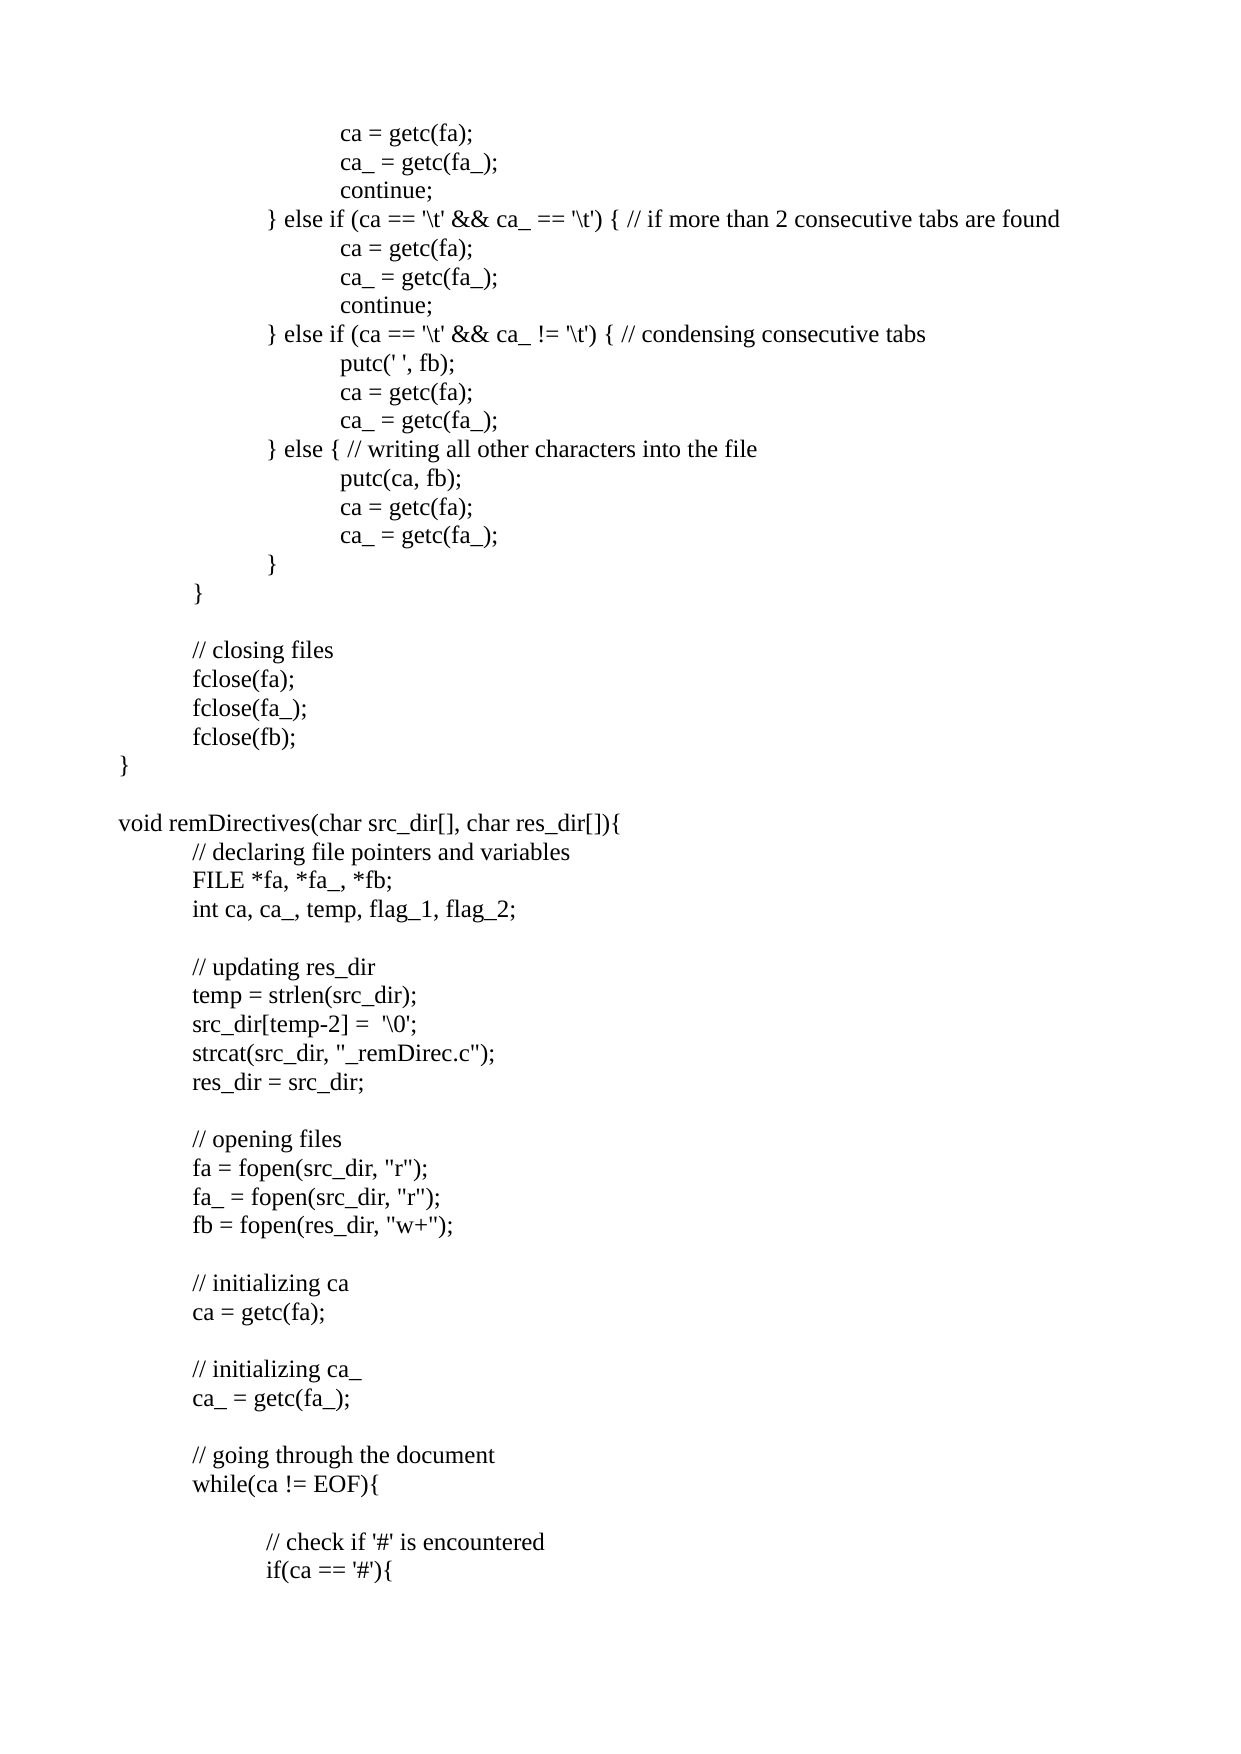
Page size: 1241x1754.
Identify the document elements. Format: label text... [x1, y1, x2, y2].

text ca = getc(fa); [118, 118, 1122, 147]
text void remDirectives(char src_dir[], char res_dir[]){ [118, 808, 1122, 837]
text ca_ = getc(fa_); [118, 1383, 1122, 1412]
text fclose(fa); [118, 664, 1122, 693]
text } else if (ca == '\t' && ca_ == '\t') { // if more than 2 consecutive tabs are found [118, 204, 1122, 233]
text // check if '#' is encountered [118, 1527, 1122, 1556]
text while(ca != EOF){ [118, 1469, 1122, 1498]
text } [118, 751, 1122, 779]
text // initializing ca [118, 1268, 1122, 1297]
text src_dir[temp-2] = '\0'; [118, 1009, 1122, 1038]
text fb = fopen(res_dir, "w+"); [118, 1211, 1122, 1239]
text ca_ = getc(fa_); [118, 262, 1122, 291]
text int ca, ca_, temp, flag_1, flag_2; [118, 894, 1122, 923]
text FILE *fa, *fa_, *fb; [118, 866, 1122, 894]
text // opening files [118, 1124, 1122, 1153]
text // declaring file pointers and variables [118, 837, 1122, 866]
text } [118, 549, 1122, 578]
text ca_ = getc(fa_); [118, 147, 1122, 176]
text ca = getc(fa); [118, 377, 1122, 406]
text ca = getc(fa); [118, 233, 1122, 262]
text fa = fopen(src_dir, "r"); [118, 1153, 1122, 1182]
text ca = getc(fa); [118, 1297, 1122, 1326]
text } [118, 578, 1122, 607]
text // updating res_dir [118, 952, 1122, 981]
text res_dir = src_dir; [118, 1067, 1122, 1096]
text continue; [118, 291, 1122, 319]
text // closing files [118, 636, 1122, 664]
text continue; [118, 176, 1122, 204]
text ca_ = getc(fa_); [118, 521, 1122, 549]
text // initializing ca_ [118, 1354, 1122, 1383]
text if(ca == '#'){ [118, 1556, 1122, 1584]
text } else { // writing all other characters into the file [118, 434, 1122, 463]
text temp = strlen(src_dir); [118, 981, 1122, 1009]
text // going through the document [118, 1441, 1122, 1469]
text putc(ca, fb); [118, 463, 1122, 492]
text ca = getc(fa); [118, 492, 1122, 521]
text fa_ = fopen(src_dir, "r"); [118, 1182, 1122, 1211]
text fclose(fa_); [118, 693, 1122, 722]
text ca_ = getc(fa_); [118, 406, 1122, 434]
text fclose(fb); [118, 722, 1122, 751]
text } else if (ca == '\t' && ca_ != '\t') { // condensing consecutive tabs [118, 319, 1122, 348]
text strcat(src_dir, "_remDirec.c"); [118, 1038, 1122, 1067]
text putc(' ', fb); [118, 348, 1122, 377]
